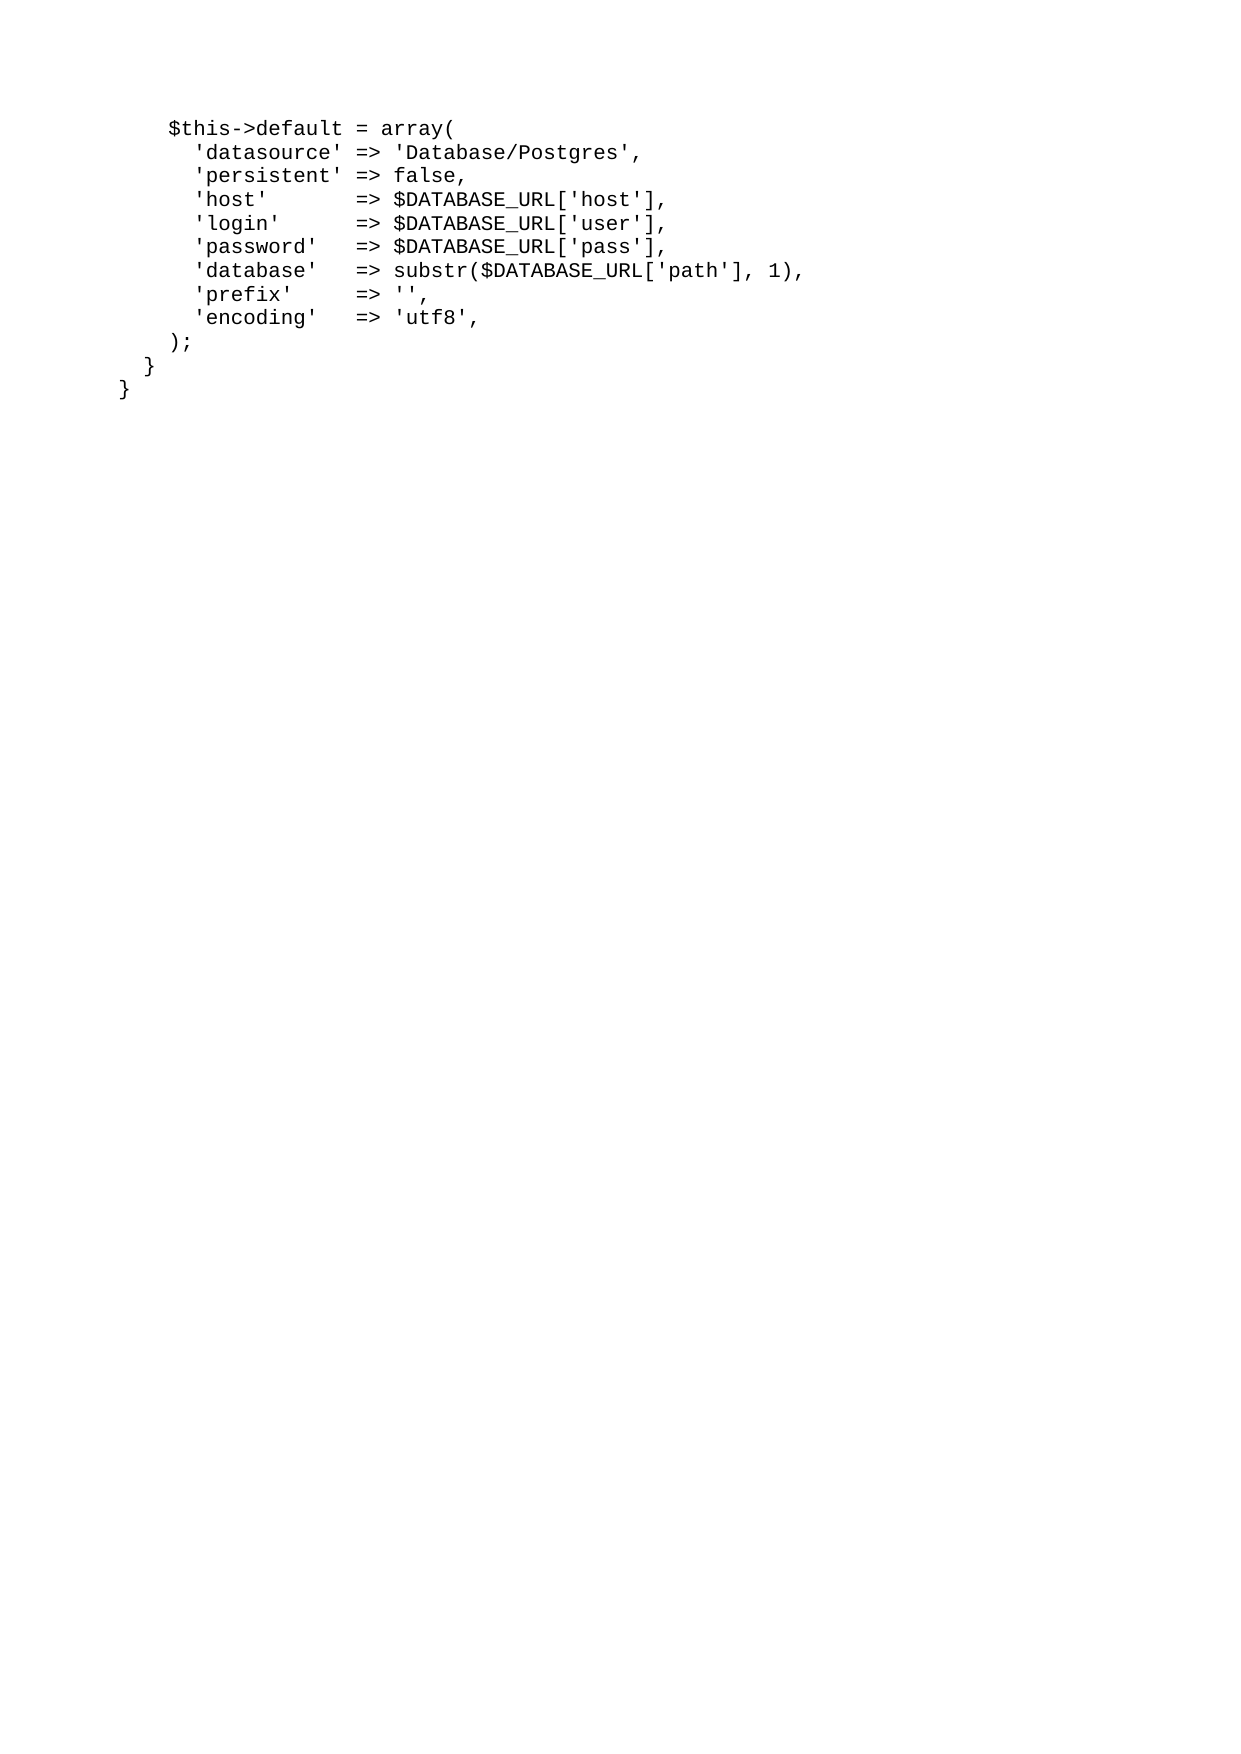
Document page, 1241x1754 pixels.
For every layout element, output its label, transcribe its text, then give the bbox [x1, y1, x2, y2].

text 'host' => $DATABASE_URL['host'], [118, 189, 1122, 213]
text 'prefix' => '', [118, 284, 1122, 307]
text 'datasource' => 'Database/Postgres', [118, 142, 1122, 165]
text ); [118, 331, 1122, 354]
text 'persistent' => false, [118, 165, 1122, 189]
text 'password' => $DATABASE_URL['pass'], [118, 236, 1122, 260]
text $this->default = array( [118, 118, 1122, 142]
text 'database' => substr($DATABASE_URL['path'], 1), [118, 260, 1122, 284]
text 'encoding' => 'utf8', [118, 307, 1122, 331]
text 'login' => $DATABASE_URL['user'], [118, 213, 1122, 236]
text } [118, 354, 1122, 378]
text } [118, 378, 1122, 402]
